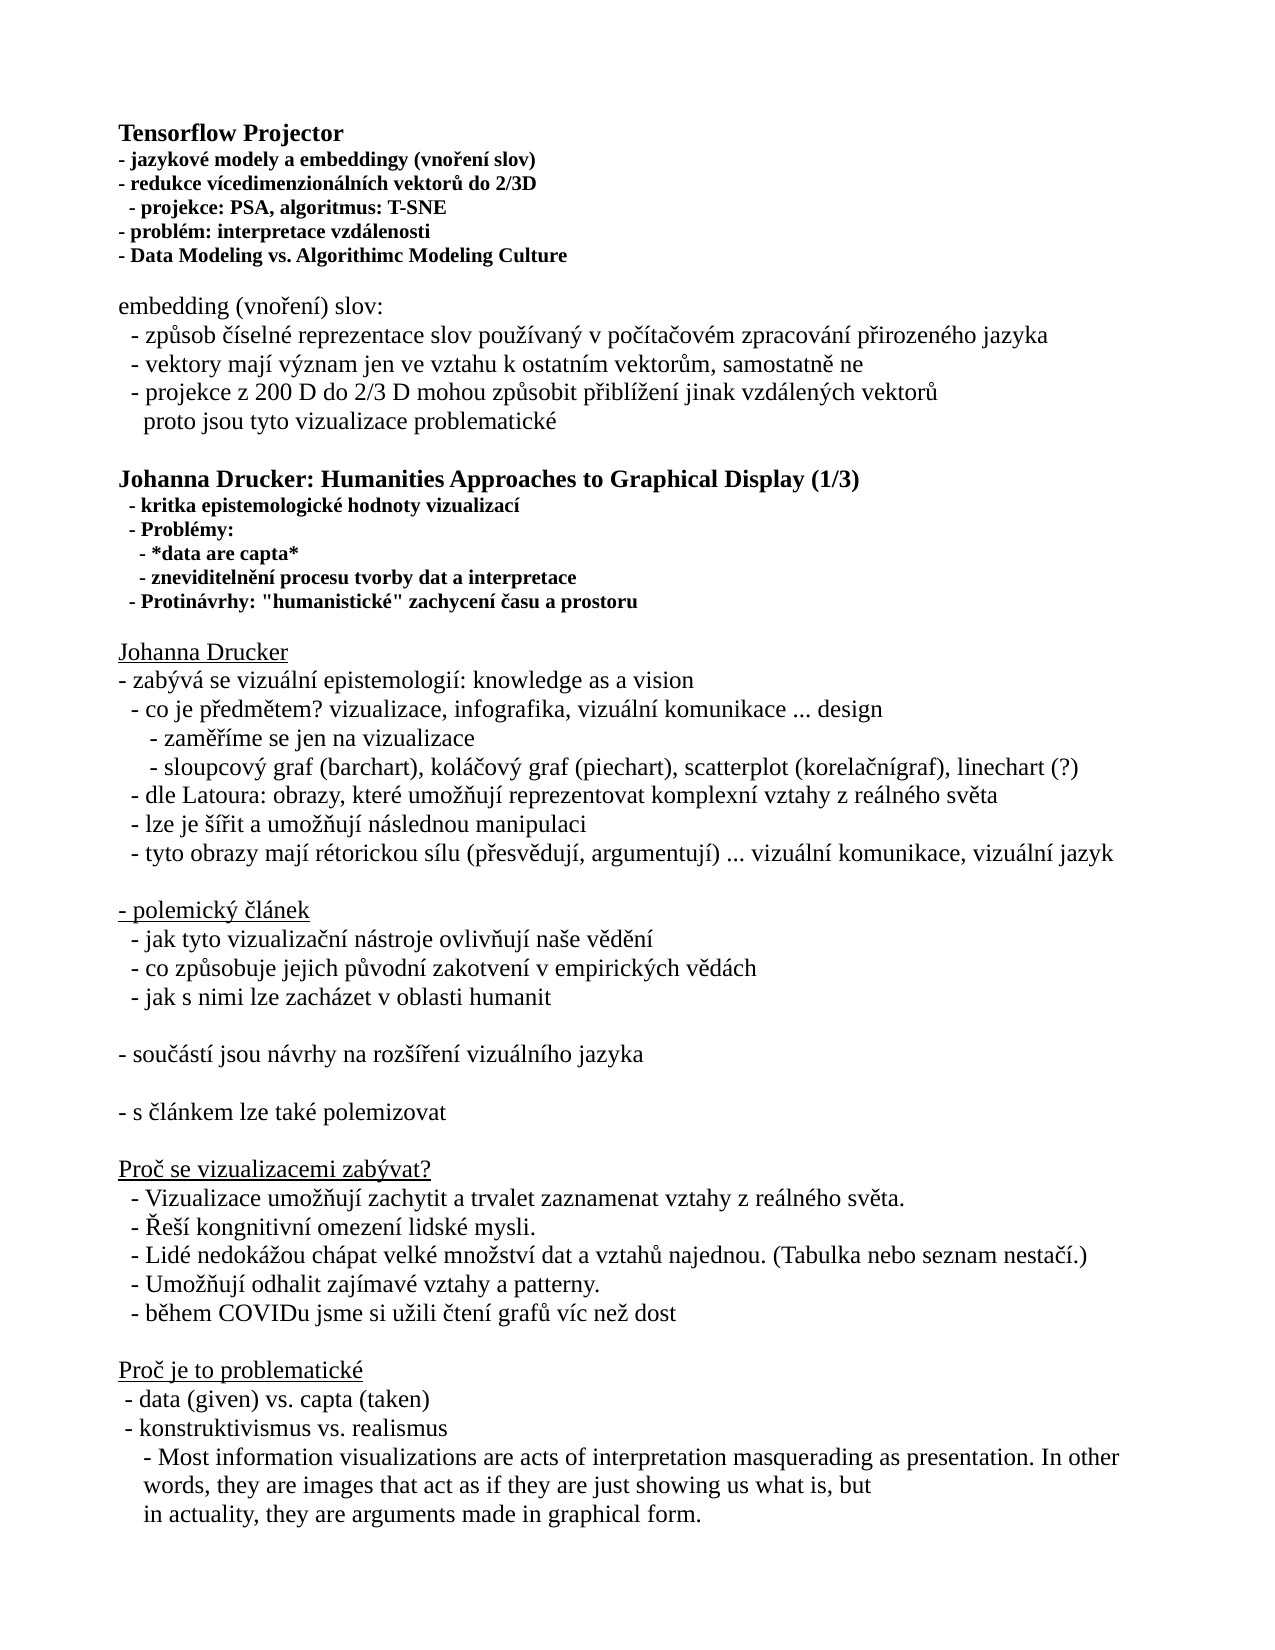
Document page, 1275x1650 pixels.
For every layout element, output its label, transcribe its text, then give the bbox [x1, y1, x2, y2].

text Tensorflow Projector [118, 118, 1157, 147]
text - jak tyto vizualizační nástroje ovlivňují naše vědění [118, 924, 1157, 953]
text - kritka epistemologické hodnoty vizualizací [118, 492, 1157, 517]
text - zneviditelnění procesu tvorby dat a interpretace [118, 565, 1157, 589]
text proto jsou tyto vizualizace problematické [118, 406, 1157, 435]
text - vektory mají význam jen ve vztahu k ostatním vektorům, samostatně ne [118, 349, 1157, 377]
text - součástí jsou návrhy na rozšíření vizuálního jazyka [118, 1039, 1157, 1068]
text - Lidé nedokážou chápat velké množství dat a vztahů najednou. (Tabulka nebo seznam nestačí.) [118, 1241, 1157, 1269]
text - lze je šířit a umožňují následnou manipulaci [118, 809, 1157, 838]
text - projekce: PSA, algoritmus: T-SNE [118, 195, 1157, 219]
text - jak s nimi lze zacházet v oblasti humanit [118, 982, 1157, 1011]
text - Umožňují odhalit zajímavé vztahy a patterny. [118, 1269, 1157, 1298]
text - Data Modeling vs. Algorithimc Modeling Culture [118, 243, 1157, 267]
text in actuality, they are arguments made in graphical form. [118, 1499, 1157, 1528]
text words, they are images that act as if they are just showing us what is, but [118, 1471, 1157, 1499]
text - Vizualizace umožňují zachytit a trvalet zaznamenat vztahy z reálného světa. [118, 1183, 1157, 1212]
text embedding (vnoření) slov: [118, 291, 1157, 320]
text - redukce vícedimenzionálních vektorů do 2/3D [118, 171, 1157, 195]
text - co je předmětem? vizualizace, infografika, vizuální komunikace ... design [118, 694, 1157, 723]
text - s článkem lze také polemizovat [118, 1097, 1157, 1126]
text - jazykové modely a embeddingy (vnoření slov) [118, 147, 1157, 171]
text - Řeší kongnitivní omezení lidské mysli. [118, 1212, 1157, 1241]
text - polemický článek [118, 896, 1157, 924]
text - data (given) vs. capta (taken) [118, 1384, 1157, 1413]
text - zaměříme se jen na vizualizace [118, 723, 1157, 752]
text - problém: interpretace vzdálenosti [118, 219, 1157, 243]
text - způsob číselné reprezentace slov používaný v počítačovém zpracování přirozeného jazyka [118, 320, 1157, 349]
text - Most information visualizations are acts of interpretation masquerading as presentation. In other [118, 1442, 1157, 1471]
text - projekce z 200 D do 2/3 D mohou způsobit přiblížení jinak vzdálených vektorů [118, 377, 1157, 406]
text Proč je to problematické [118, 1356, 1157, 1384]
text - dle Latoura: obrazy, které umožňují reprezentovat komplexní vztahy z reálného světa [118, 781, 1157, 809]
text Johanna Drucker [118, 637, 1157, 666]
text - tyto obrazy mají rétorickou sílu (přesvědují, argumentují) ... vizuální komunikace, vizuální jazyk [118, 838, 1157, 867]
text - Problémy: [118, 517, 1157, 541]
text - během COVIDu jsme si užili čtení grafů víc než dost [118, 1298, 1157, 1327]
text - *data are capta* [118, 541, 1157, 565]
text - konstruktivismus vs. realismus [118, 1413, 1157, 1442]
text - zabývá se vizuální epistemologií: knowledge as a vision [118, 666, 1157, 694]
text - Protinávrhy: "humanistické" zachycení času a prostoru [118, 589, 1157, 613]
text - sloupcový graf (barchart), koláčový graf (piechart), scatterplot (korelačnígraf), linechart (?) [118, 752, 1157, 781]
text Proč se vizualizacemi zabývat? [118, 1154, 1157, 1183]
text - co způsobuje jejich původní zakotvení v empirických vědách [118, 953, 1157, 982]
text Johanna Drucker: Humanities Approaches to Graphical Display (1/3) [118, 464, 1157, 492]
